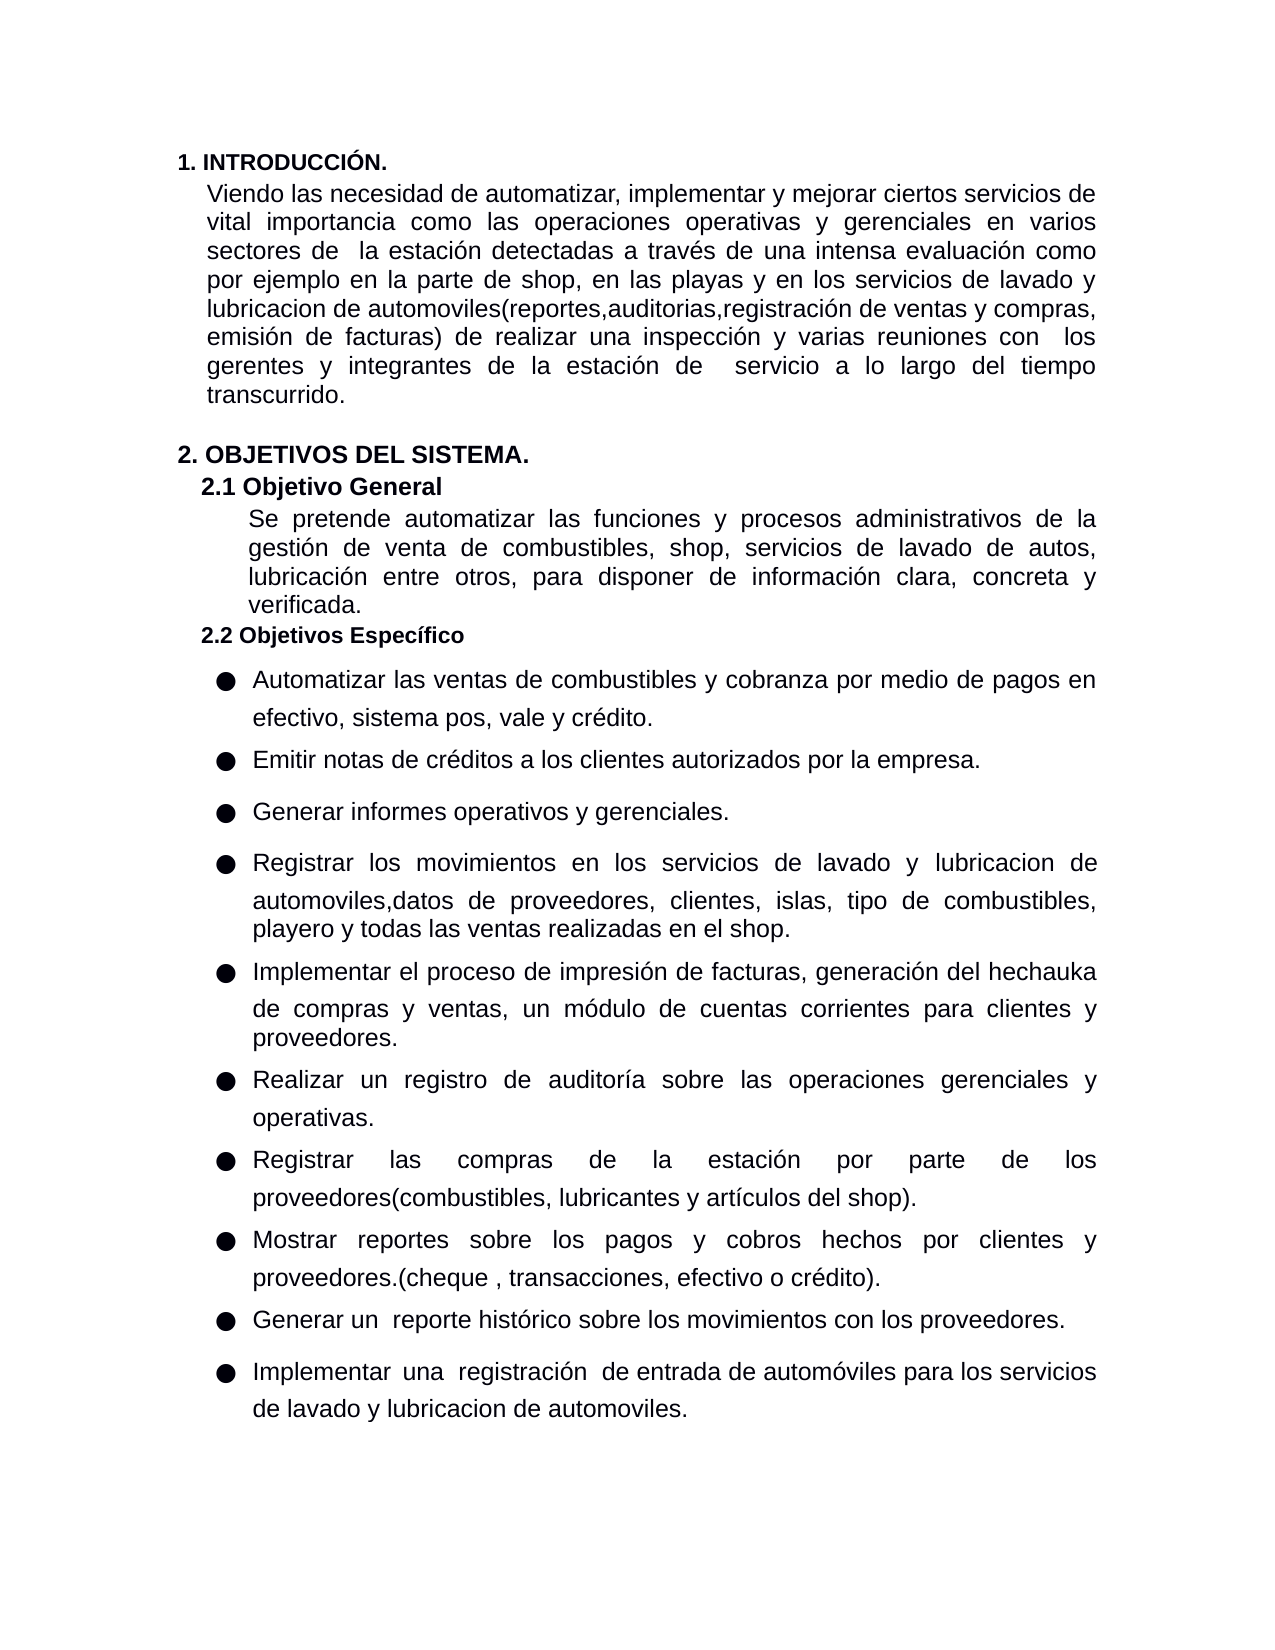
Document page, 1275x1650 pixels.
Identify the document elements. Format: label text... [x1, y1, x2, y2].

text 2.1 Objetivo General [201, 472, 1098, 501]
list Implementar el proceso de impresión de facturas, generación del hechauka de compras y ventas, un módulo de cuentas corrientes para clientes y proveedores. [215, 942, 1098, 1050]
list Automatizar las ventas de combustibles y cobranza por medio de pagos en efectivo, sistema pos, vale y crédito. [215, 652, 1098, 730]
text Se pretende automatizar las funciones y procesos administrativos de la gestión de venta de combustibles, shop, servicios de lavado de autos, lubricación entre otros, para disponer de información clara, concreta y verificada. [248, 504, 1098, 619]
list Registrar las compras de la estación por parte de los proveedores(combustibles, lubricantes y artículos del shop). [215, 1130, 1098, 1210]
text Viendo las necesidad de automatizar, implementar y mejorar ciertos servicios de vital importancia como las operaciones operativas y gerenciales en varios sectores de la estación detectadas a través de una intensa evaluación como por ejemplo en la parte de shop, en las playas y en los servicios de lavado y lubricacion de automoviles(reportes,auditorias,registración de ventas y compras, emisión de facturas) de realizar una inspección y varias reuniones con los gerentes y integrantes de la estación de servicio a lo largo del tiempo transcurrido. [207, 179, 1098, 409]
list Generar informes operativos y gerenciales. [215, 782, 1098, 833]
text 1. INTRODUCCIÓN. [177, 149, 1098, 175]
list Implementar una registración de entrada de automóviles para los servicios de lavado y lubricacion de automoviles. [215, 1342, 1098, 1422]
text 2. OBJETIVOS DEL SISTEMA. [177, 441, 1098, 469]
list Mostrar reportes sobre los pagos y cobros hechos por clientes y proveedores.(cheque , transacciones, efectivo o crédito). [215, 1210, 1098, 1290]
list Generar un reporte histórico sobre los movimientos con los proveedores. [215, 1290, 1098, 1342]
list Realizar un registro de auditoría sobre las operaciones gerenciales y operativas. [215, 1050, 1098, 1130]
text 2.2 Objetivos Específico [201, 622, 1098, 649]
list Registrar los movimientos en los servicios de lavado y lubricacion de automoviles,datos de proveedores, clientes, islas, tipo de combustibles, playero y todas las ventas realizadas en el shop. [215, 833, 1098, 942]
list Emitir notas de créditos a los clientes autorizados por la empresa. [215, 730, 1098, 782]
